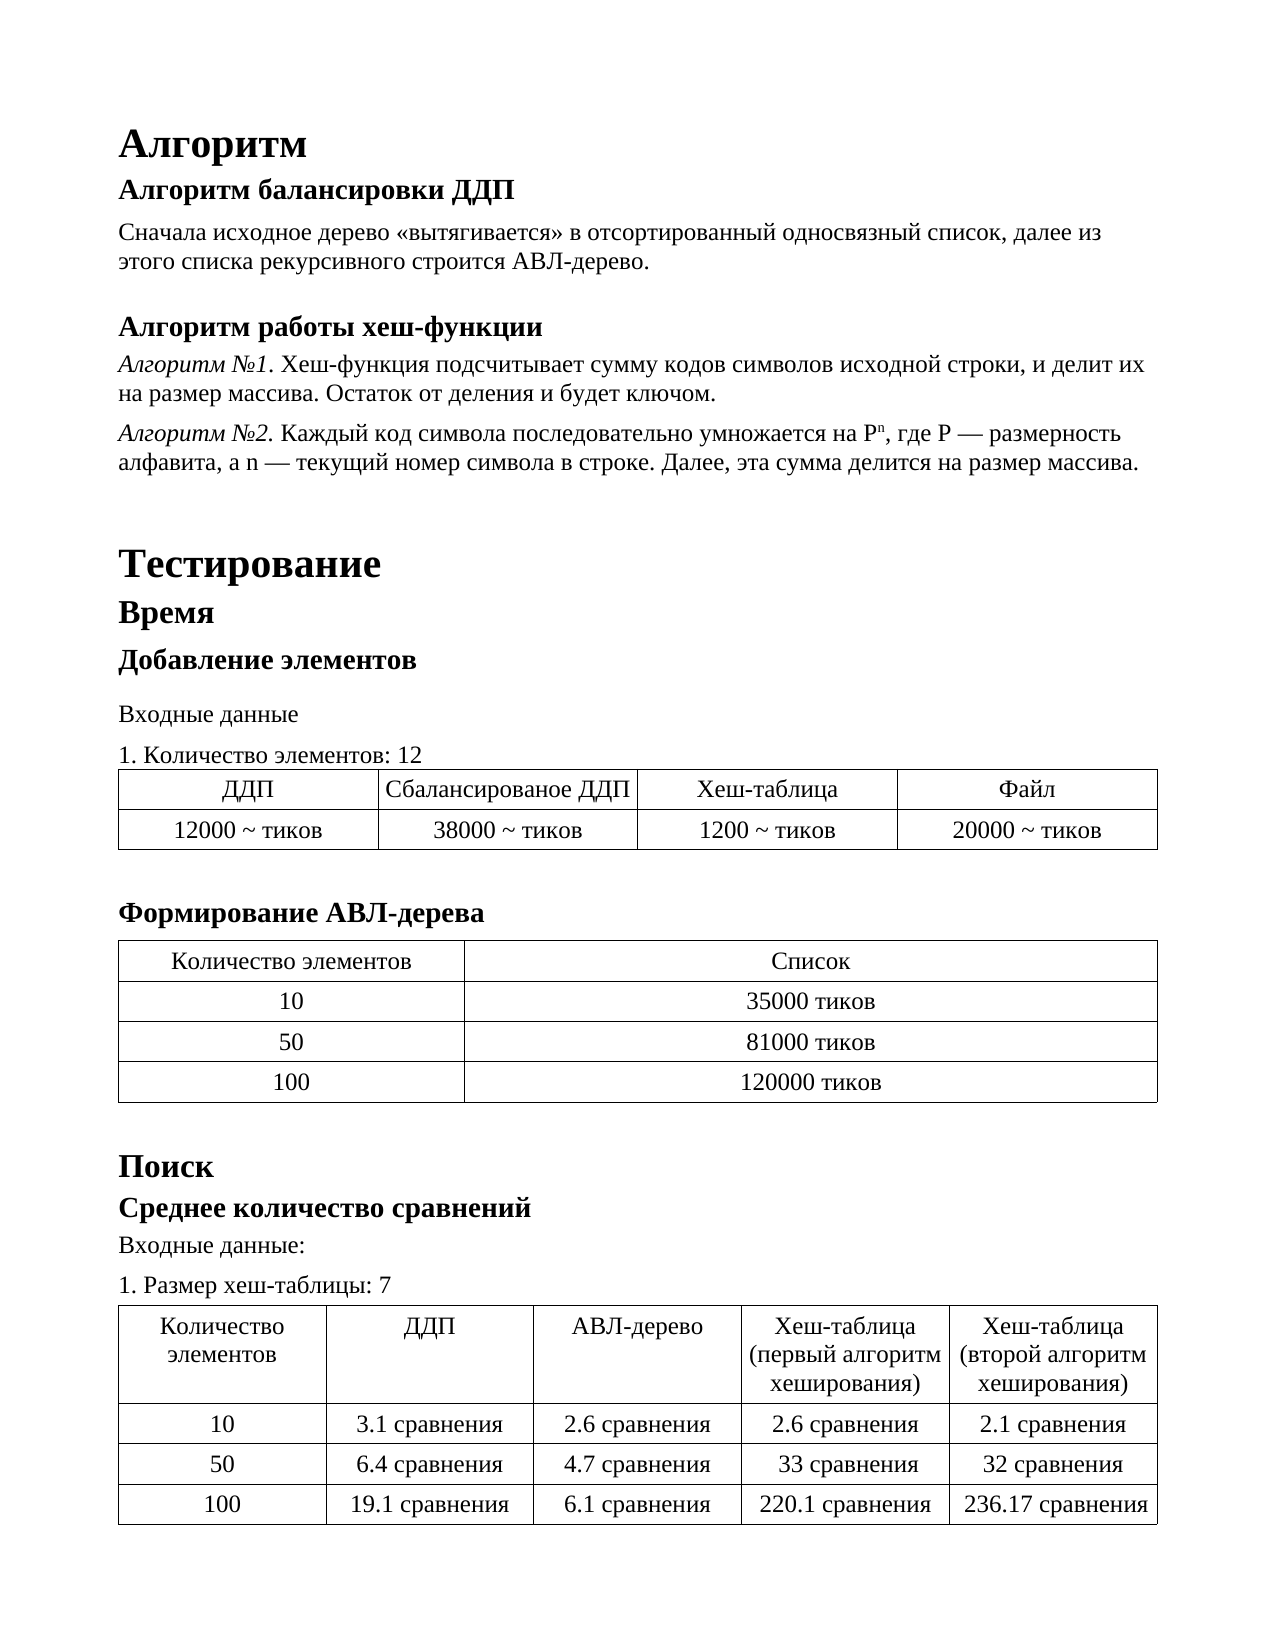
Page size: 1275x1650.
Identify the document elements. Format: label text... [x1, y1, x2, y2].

table_cell 120000 тиков [465, 1062, 1157, 1102]
text 1. Размер хеш-таблицы: 7 [118, 1270, 1157, 1299]
table_cell 35000 тиков [465, 982, 1157, 1021]
table_cell 4.7 сравнения [534, 1444, 741, 1483]
text 1. Количество элементов: 12 [118, 740, 1157, 769]
table_cell 220.1 сравнения [742, 1485, 949, 1524]
table_cell 33 сравнения [742, 1444, 949, 1483]
text Алгоритм №2. Каждый код символа последовательно умножается на Pn, где P — размерность алфавита, а n — текущий номер символа в строке. Далее, эта сумма делится на размер массива. [118, 418, 1157, 476]
table_header Количество элементов [119, 941, 464, 981]
table_header АВЛ-дерево [534, 1306, 741, 1403]
text Добавление элементов [118, 642, 1157, 676]
text Поиск [118, 1146, 1157, 1184]
text Алгоритм [118, 118, 1157, 166]
table_header Количество элементов [119, 1306, 326, 1403]
table_header Хеш-таблица (первый алгоритм хеширования) [742, 1306, 949, 1403]
table_cell 236.17 сравнения [950, 1485, 1157, 1524]
text Алгоритм №1. Хеш-функция подсчитывает сумму кодов символов исходной строки, и делит их на размер массива. Остаток от деления и будет ключом. [118, 349, 1157, 407]
table_cell 10 [119, 982, 464, 1021]
table_cell 50 [119, 1444, 326, 1483]
table_cell 32 сравнения [950, 1444, 1157, 1483]
text Алгоритм работы хеш-функции [118, 309, 1157, 343]
table_cell 38000 ~ тиков [379, 810, 637, 849]
text Входные данные [118, 699, 1157, 728]
text Сначала исходное дерево «вытягивается» в отсортированный односвязный список, далее из этого списка рекурсивного строится АВЛ-дерево. [118, 217, 1157, 275]
text Тестирование [118, 538, 1157, 586]
table_cell 81000 тиков [465, 1022, 1157, 1061]
table_cell 19.1 сравнения [327, 1485, 533, 1524]
table_cell 2.6 сравнения [534, 1404, 741, 1443]
table_header ДДП [119, 770, 378, 809]
text Среднее количество сравнений [118, 1190, 1157, 1224]
text Алгоритм балансировки ДДП [118, 172, 1157, 206]
table_cell 2.1 сравнения [950, 1404, 1157, 1443]
table_cell 50 [119, 1022, 464, 1061]
table_header Сбалансированое ДДП [379, 770, 637, 809]
table_header Хеш-таблица (второй алгоритм хеширования) [950, 1306, 1157, 1403]
table_cell 2.6 сравнения [742, 1404, 949, 1443]
table_cell 100 [119, 1062, 464, 1102]
table_cell 3.1 сравнения [327, 1404, 533, 1443]
table_cell 100 [119, 1485, 326, 1524]
table_header Хеш-таблица [638, 770, 897, 809]
text Входные данные: [118, 1230, 1157, 1258]
table_cell 12000 ~ тиков [119, 810, 378, 849]
table_cell 10 [119, 1404, 326, 1443]
text Формирование АВЛ-дерева [118, 895, 1157, 928]
table_cell 6.4 сравнения [327, 1444, 533, 1483]
table_cell 20000 ~ тиков [898, 810, 1157, 849]
table_cell 1200 ~ тиков [638, 810, 897, 849]
table_cell 6.1 сравнения [534, 1485, 741, 1524]
table_header ДДП [327, 1306, 533, 1403]
text Время [118, 592, 1157, 630]
table_header Файл [898, 770, 1157, 809]
table_header Список [465, 941, 1157, 981]
